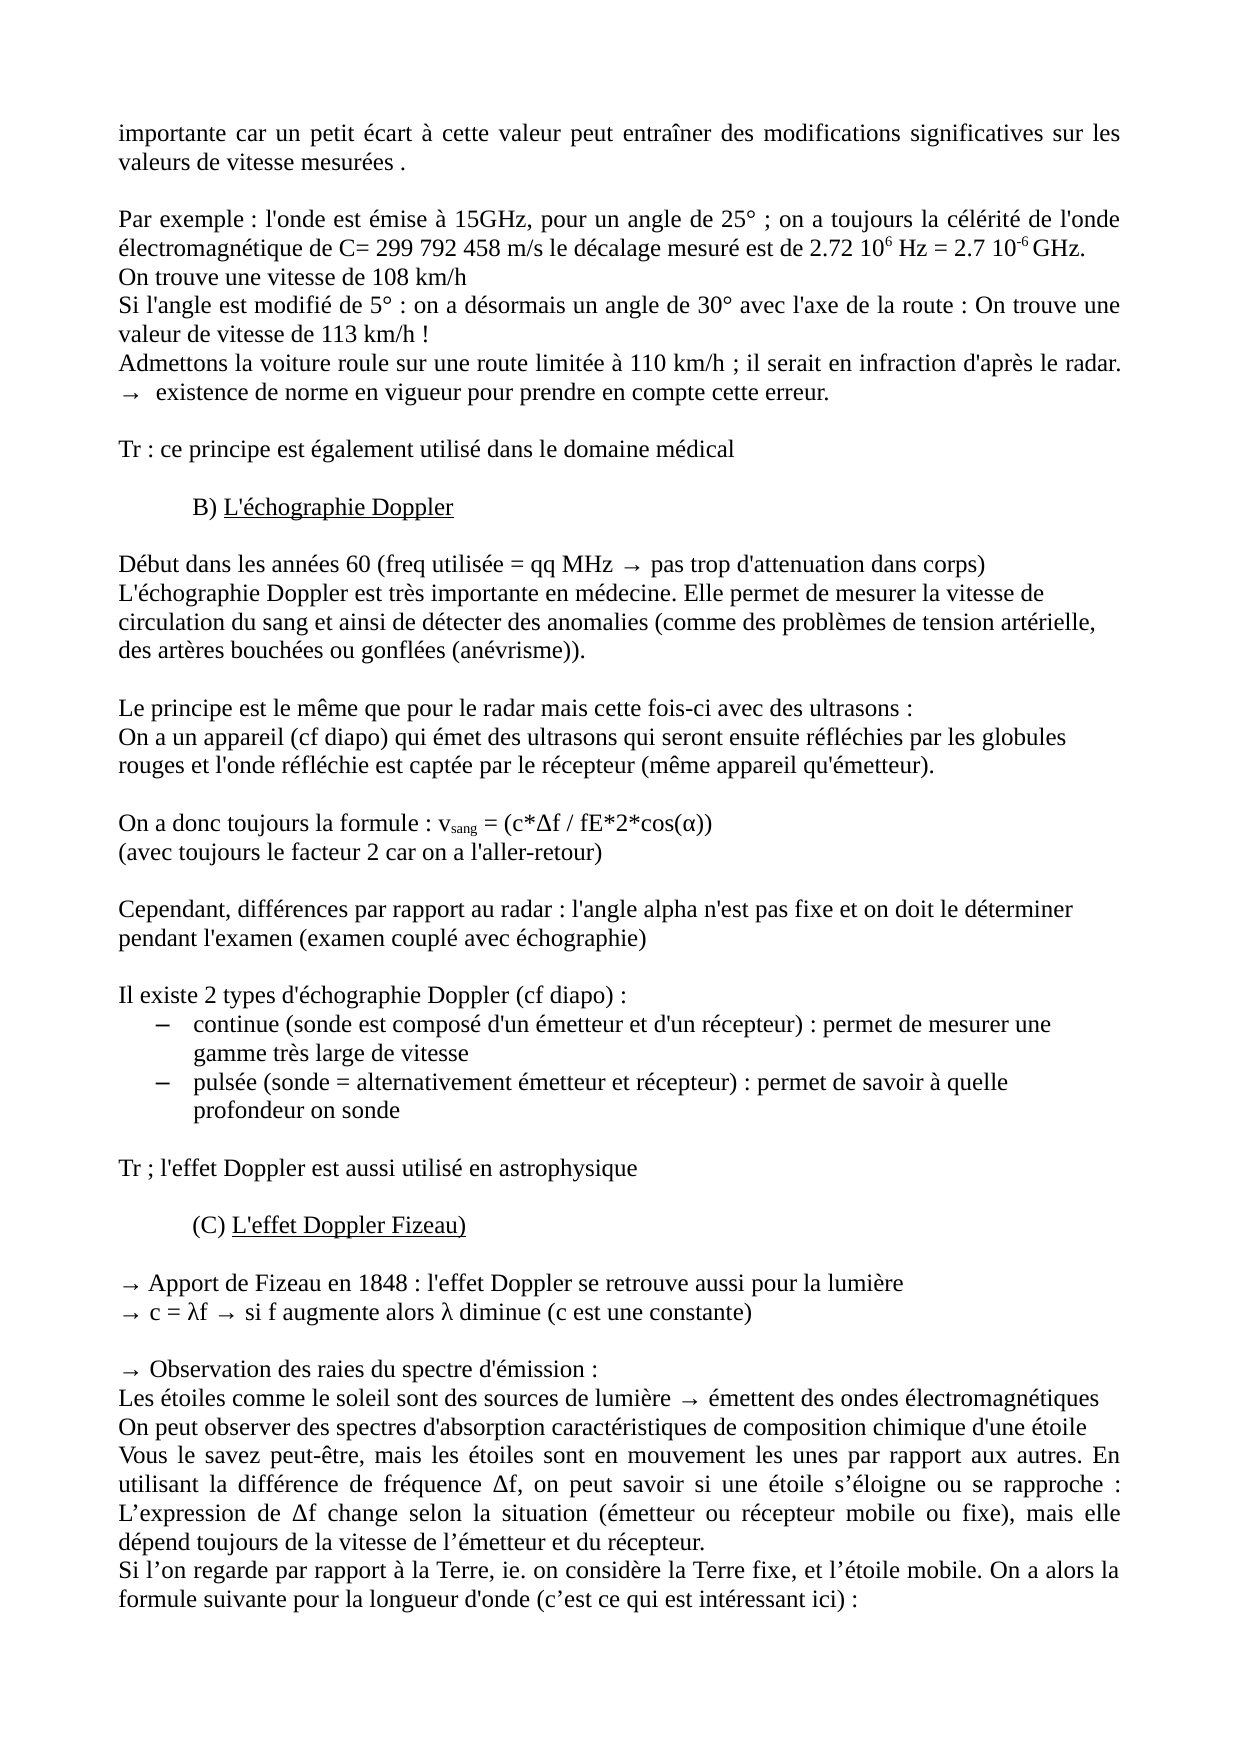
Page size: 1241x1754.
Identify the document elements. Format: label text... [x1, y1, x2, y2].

text Si l’on regarde par rapport à la Terre, ie. on considère la Terre fixe, et l’étoile mobile. On a alors la formule suivante pour la longueur d'onde (c’est ce qui est intéressant ici) : [118, 1556, 1122, 1613]
text Début dans les années 60 (freq utilisée = qq MHz → pas trop d'attenuation dans corps) [118, 549, 1122, 578]
text → Apport de Fizeau en 1848 : l'effet Doppler se retrouve aussi pour la lumière [118, 1268, 1122, 1297]
text (C) L'effet Doppler Fizeau) [118, 1211, 1122, 1239]
text (avec toujours le facteur 2 car on a l'aller-retour) [118, 837, 1122, 866]
text Il existe 2 types d'échographie Doppler (cf diapo) : [118, 981, 1122, 1009]
text Si l'angle est modifié de 5° : on a désormais un angle de 30° avec l'axe de la route : On trouve une valeur de vitesse de 113 km/h ! [118, 291, 1122, 348]
text On peut observer des spectres d'absorption caractéristiques de composition chimique d'une étoile [118, 1412, 1122, 1441]
text Par exemple : l'onde est émise à 15GHz, pour un angle de 25° ; on a toujours la célérité de l'onde électromagnétique de C= 299 792 458 m/s le décalage mesuré est de 2.72 106 Hz = 2.7 10-6 GHz. [118, 204, 1122, 262]
list continue (sonde est composé d'un émetteur et d'un récepteur) : permet de mesurer une gamme très large de vitesse [156, 1009, 1122, 1067]
text Tr : ce principe est également utilisé dans le domaine médical [118, 434, 1122, 463]
text Cependant, différences par rapport au radar : l'angle alpha n'est pas fixe et on doit le déterminer pendant l'examen (examen couplé avec échographie) [118, 894, 1122, 952]
text → Observation des raies du spectre d'émission : [118, 1354, 1122, 1383]
text → c = λf → si f augmente alors λ diminue (c est une constante) [118, 1297, 1122, 1326]
text Le principe est le même que pour le radar mais cette fois-ci avec des ultrasons : [118, 693, 1122, 722]
text importante car un petit écart à cette valeur peut entraîner des modifications significatives sur les valeurs de vitesse mesurées . [118, 118, 1122, 176]
text Les étoiles comme le soleil sont des sources de lumière → émettent des ondes électromagnétiques [118, 1383, 1122, 1412]
text B) L'échographie Doppler [118, 492, 1122, 521]
text L'échographie Doppler est très importante en médecine. Elle permet de mesurer la vitesse de circulation du sang et ainsi de détecter des anomalies (comme des problèmes de tension artérielle, des artères bouchées ou gonflées (anévrisme)). [118, 578, 1122, 664]
text Tr ; l'effet Doppler est aussi utilisé en astrophysique [118, 1153, 1122, 1182]
text On trouve une vitesse de 108 km/h [118, 262, 1122, 291]
text Admettons la voiture roule sur une route limitée à 110 km/h ; il serait en infraction d'après le radar. → existence de norme en vigueur pour prendre en compte cette erreur. [118, 348, 1122, 406]
list pulsée (sonde = alternativement émetteur et récepteur) : permet de savoir à quelle profondeur on sonde [156, 1067, 1122, 1124]
text On a donc toujours la formule : vsang = (c*Δf / fE*2*cos(α)) [118, 808, 1122, 837]
text On a un appareil (cf diapo) qui émet des ultrasons qui seront ensuite réfléchies par les globules rouges et l'onde réfléchie est captée par le récepteur (même appareil qu'émetteur). [118, 722, 1122, 779]
text Vous le savez peut-être, mais les étoiles sont en mouvement les unes par rapport aux autres. En utilisant la différence de fréquence Δf, on peut savoir si une étoile s’éloigne ou se rapproche : L’expression de Δf change selon la situation (émetteur ou récepteur mobile ou fixe), mais elle dépend toujours de la vitesse de l’émetteur et du récepteur. [118, 1441, 1122, 1556]
